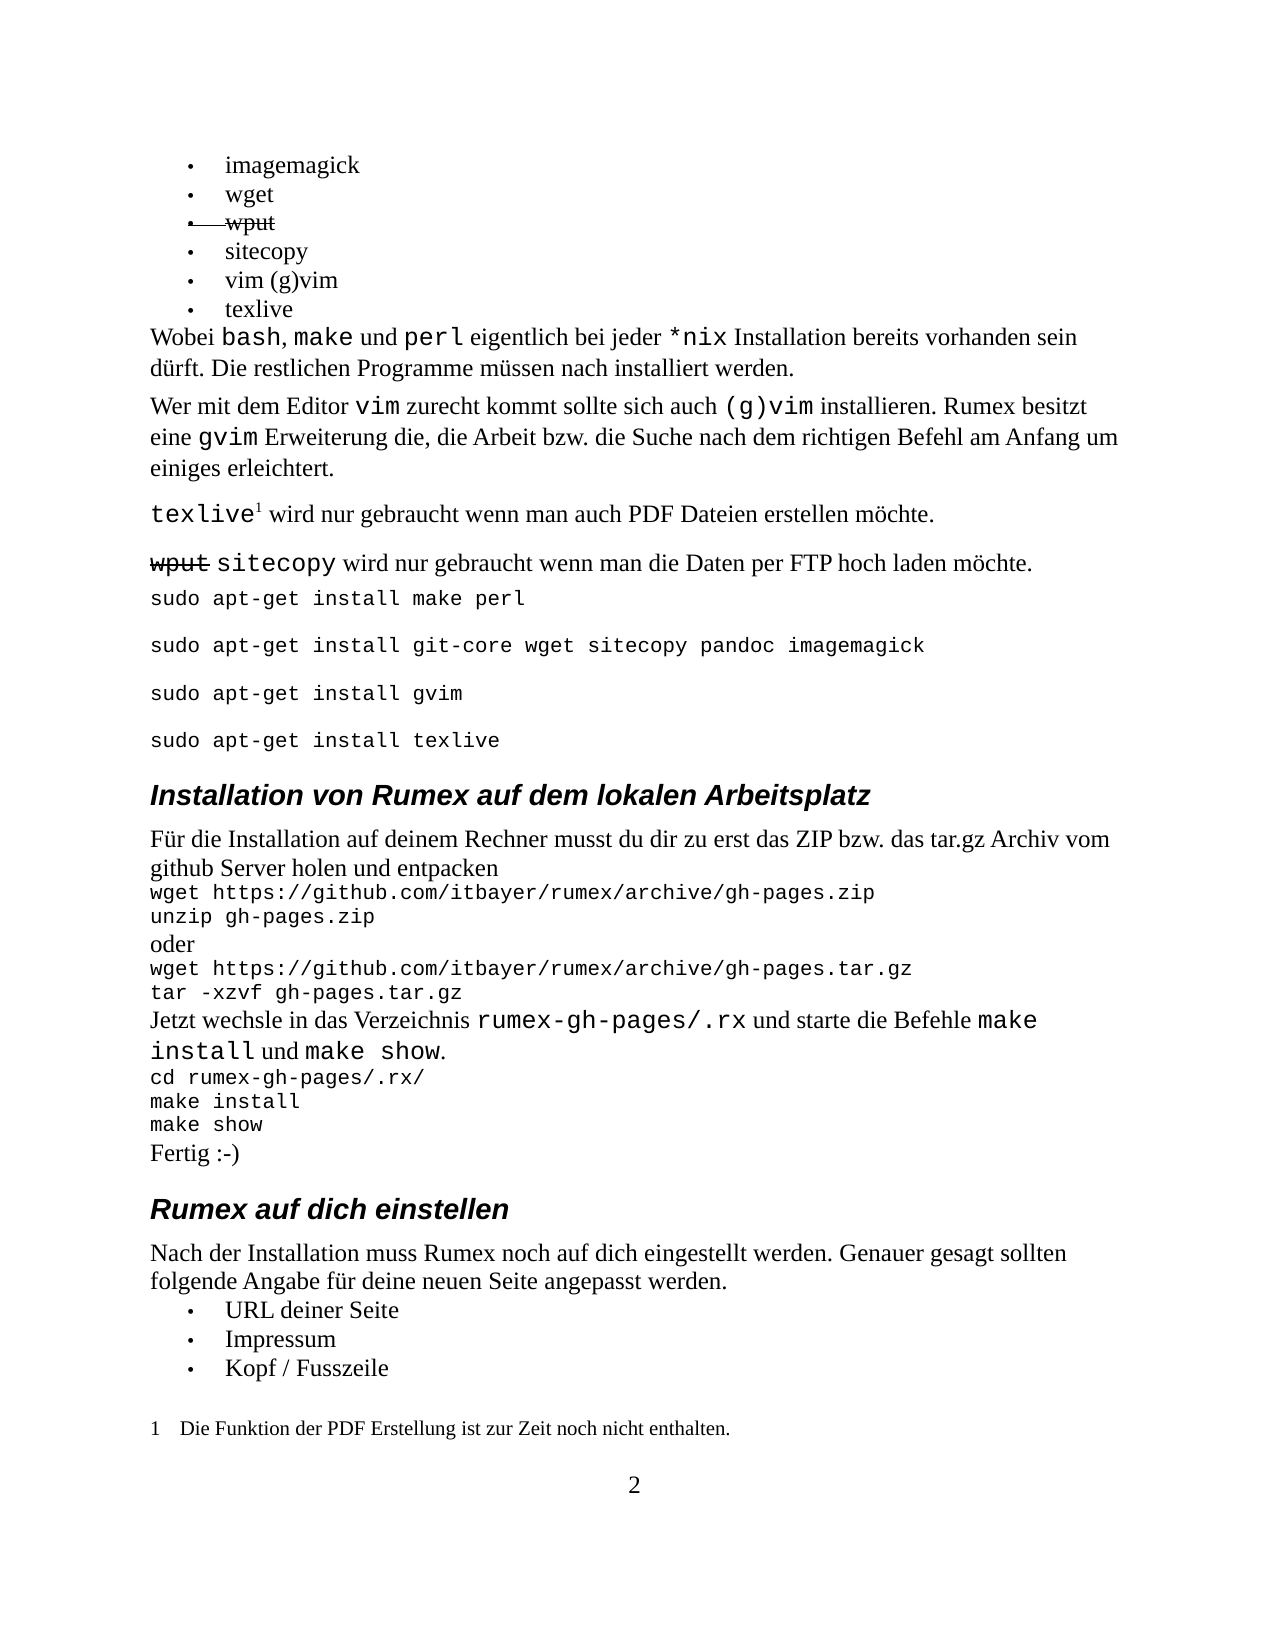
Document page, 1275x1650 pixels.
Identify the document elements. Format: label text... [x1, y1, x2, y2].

list URL deiner Seite [187, 1295, 1125, 1324]
list wput [187, 207, 1125, 236]
list sitecopy [187, 236, 1125, 265]
text wget https://github.com/itbayer/rumex/archive/gh-pages.tar.gz [150, 958, 1125, 982]
text tar -xzvf gh-pages.tar.gz [150, 982, 1125, 1005]
text Die Funktion der PDF Erstellung ist zur Zeit noch nicht enthalten. [150, 1416, 1125, 1440]
text make install [150, 1091, 1125, 1114]
subtitle Installation von Rumex auf dem lokalen Arbeitsplatz [150, 778, 1125, 812]
text unzip gh-pages.zip [150, 906, 1125, 929]
text make show [150, 1114, 1125, 1138]
text Jetzt wechsle in das Verzeichnis rumex-gh-pages/.rx und starte die Befehle make install und make show. [150, 1005, 1125, 1067]
list vim (g)vim [187, 265, 1125, 294]
text texlive wird nur gebraucht wenn man auch PDF Dateien erstellen möchte. [150, 499, 1125, 530]
list Kopf / Fusszeile [187, 1353, 1125, 1381]
text Wobei bash, make und perl eigentlich bei jeder *nix Installation bereits vorhanden sein dürft. Die restlichen Programme müssen nach installiert werden. [150, 322, 1125, 382]
text Für die Installation auf deinem Rechner musst du dir zu erst das ZIP bzw. das tar.gz Archiv vom github Server holen und entpacken [150, 824, 1125, 882]
text Wer mit dem Editor vim zurecht kommt sollte sich auch (g)vim installieren. Rumex besitzt eine gvim Erweiterung die, die Arbeit bzw. die Suche nach dem richtigen Befehl am Anfang um einiges erleichtert. [150, 391, 1125, 481]
text Fertig :-) [150, 1138, 1125, 1167]
list wget [187, 179, 1125, 207]
text sudo apt-get install texlive [150, 730, 1125, 753]
list Impressum [187, 1324, 1125, 1353]
text sudo apt-get install git-core wget sitecopy pandoc imagemagick [150, 635, 1125, 659]
text Nach der Installation muss Rumex noch auf dich eingestellt werden. Genauer gesagt sollten folgende Angabe für deine neuen Seite angepasst werden. [150, 1238, 1125, 1295]
text cd rumex-gh-pages/.rx/ [150, 1067, 1125, 1091]
subtitle Rumex auf dich einstellen [150, 1192, 1125, 1225]
list imagemagick [187, 150, 1125, 179]
list texlive [187, 294, 1125, 322]
text oder [150, 929, 1125, 958]
text sudo apt-get install make perl [150, 588, 1125, 612]
text sudo apt-get install gvim [150, 682, 1125, 706]
text wput sitecopy wird nur gebraucht wenn man die Daten per FTP hoch laden möchte. [150, 548, 1125, 579]
text wget https://github.com/itbayer/rumex/archive/gh-pages.zip [150, 882, 1125, 906]
